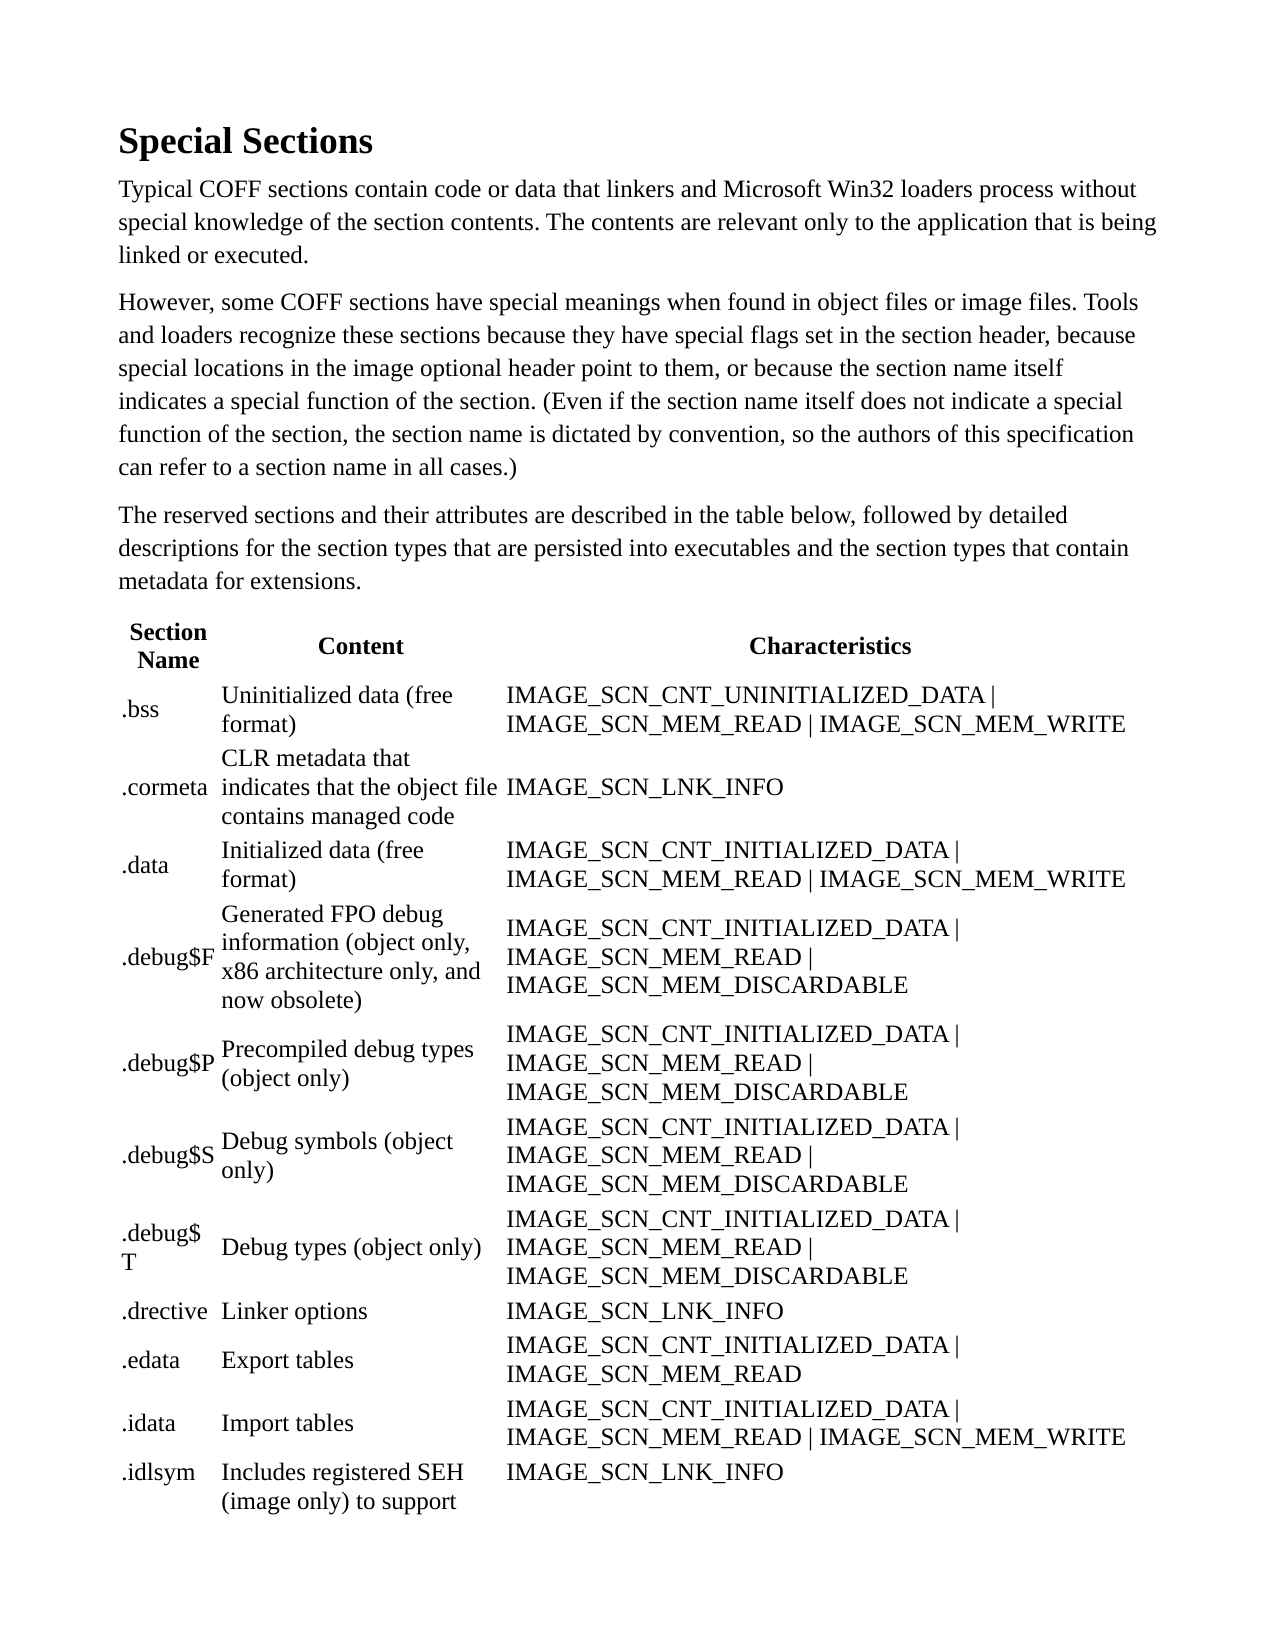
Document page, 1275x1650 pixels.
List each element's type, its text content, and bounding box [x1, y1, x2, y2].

table_cell IMAGE_SCN_CNT_INITIALIZED_DATA | IMAGE_SCN_MEM_READ | IMAGE_SCN_MEM_DISCARDABLE [503, 1201, 1157, 1293]
text The reserved sections and their attributes are described in the table below, followed by detailed descriptions for the section types that are persisted into executables and the section types that contain metadata for extensions. [118, 500, 1157, 595]
table_cell IMAGE_SCN_CNT_INITIALIZED_DATA | IMAGE_SCN_MEM_READ | IMAGE_SCN_MEM_DISCARDABLE [503, 1017, 1157, 1109]
text Typical COFF sections contain code or data that linkers and Microsoft Win32 loaders process without special knowledge of the section contents. The contents are relevant only to the application that is being linked or executed. [118, 174, 1157, 268]
table_cell .drective [118, 1293, 218, 1327]
table_cell Linker options [218, 1293, 503, 1327]
table_header Section Name [118, 614, 218, 677]
table_cell Generated FPO debug information (object only, x86 architecture only, and now obsolete) [218, 896, 503, 1017]
table_cell .debug$F [118, 896, 218, 1017]
table_cell Import tables [218, 1391, 503, 1454]
table_cell Debug types (object only) [218, 1201, 503, 1293]
table_cell IMAGE_SCN_LNK_INFO [503, 1454, 1157, 1517]
table_cell Uninitialized data (free format) [218, 677, 503, 740]
table_cell .data [118, 833, 218, 896]
table_cell .idlsym [118, 1454, 218, 1517]
table_cell .idata [118, 1391, 218, 1454]
table_cell Debug symbols (object only) [218, 1109, 503, 1201]
table_cell IMAGE_SCN_CNT_INITIALIZED_DATA | IMAGE_SCN_MEM_READ [503, 1328, 1157, 1391]
table_cell IMAGE_SCN_CNT_UNINITIALIZED_DATA | IMAGE_SCN_MEM_READ | IMAGE_SCN_MEM_WRITE [503, 677, 1157, 740]
table_cell Precompiled debug types (object only) [218, 1017, 503, 1109]
table_cell .debug$S [118, 1109, 218, 1201]
text However, some COFF sections have special meanings when found in object files or image files. Tools and loaders recognize these sections because they have special flags set in the section header, because special locations in the image optional header point to them, or because the section name itself indicates a special function of the section. (Even if the section name itself does not indicate a special function of the section, the section name is dictated by convention, so the authors of this specification can refer to a section name in all cases.) [118, 287, 1157, 481]
table_cell IMAGE_SCN_LNK_INFO [503, 1293, 1157, 1327]
table_cell .cormeta [118, 740, 218, 832]
subtitle Special Sections [118, 118, 1157, 161]
table_cell IMAGE_SCN_CNT_INITIALIZED_DATA | IMAGE_SCN_MEM_READ | IMAGE_SCN_MEM_WRITE [503, 1391, 1157, 1454]
table_cell CLR metadata that indicates that the object file contains managed code [218, 740, 503, 832]
table_cell .debug$T [118, 1201, 218, 1293]
table_cell IMAGE_SCN_CNT_INITIALIZED_DATA | IMAGE_SCN_MEM_READ | IMAGE_SCN_MEM_DISCARDABLE [503, 896, 1157, 1017]
table_cell IMAGE_SCN_LNK_INFO [503, 740, 1157, 832]
table_cell Includes registered SEH (image only) to support [218, 1454, 503, 1517]
table_cell .edata [118, 1328, 218, 1391]
table_cell .bss [118, 677, 218, 740]
table_cell IMAGE_SCN_CNT_INITIALIZED_DATA | IMAGE_SCN_MEM_READ | IMAGE_SCN_MEM_WRITE [503, 833, 1157, 896]
table_cell IMAGE_SCN_CNT_INITIALIZED_DATA | IMAGE_SCN_MEM_READ | IMAGE_SCN_MEM_DISCARDABLE [503, 1109, 1157, 1201]
table_cell Export tables [218, 1328, 503, 1391]
table_cell .debug$P [118, 1017, 218, 1109]
table_header Characteristics [503, 614, 1157, 677]
table_cell Initialized data (free format) [218, 833, 503, 896]
table_header Content [218, 614, 503, 677]
